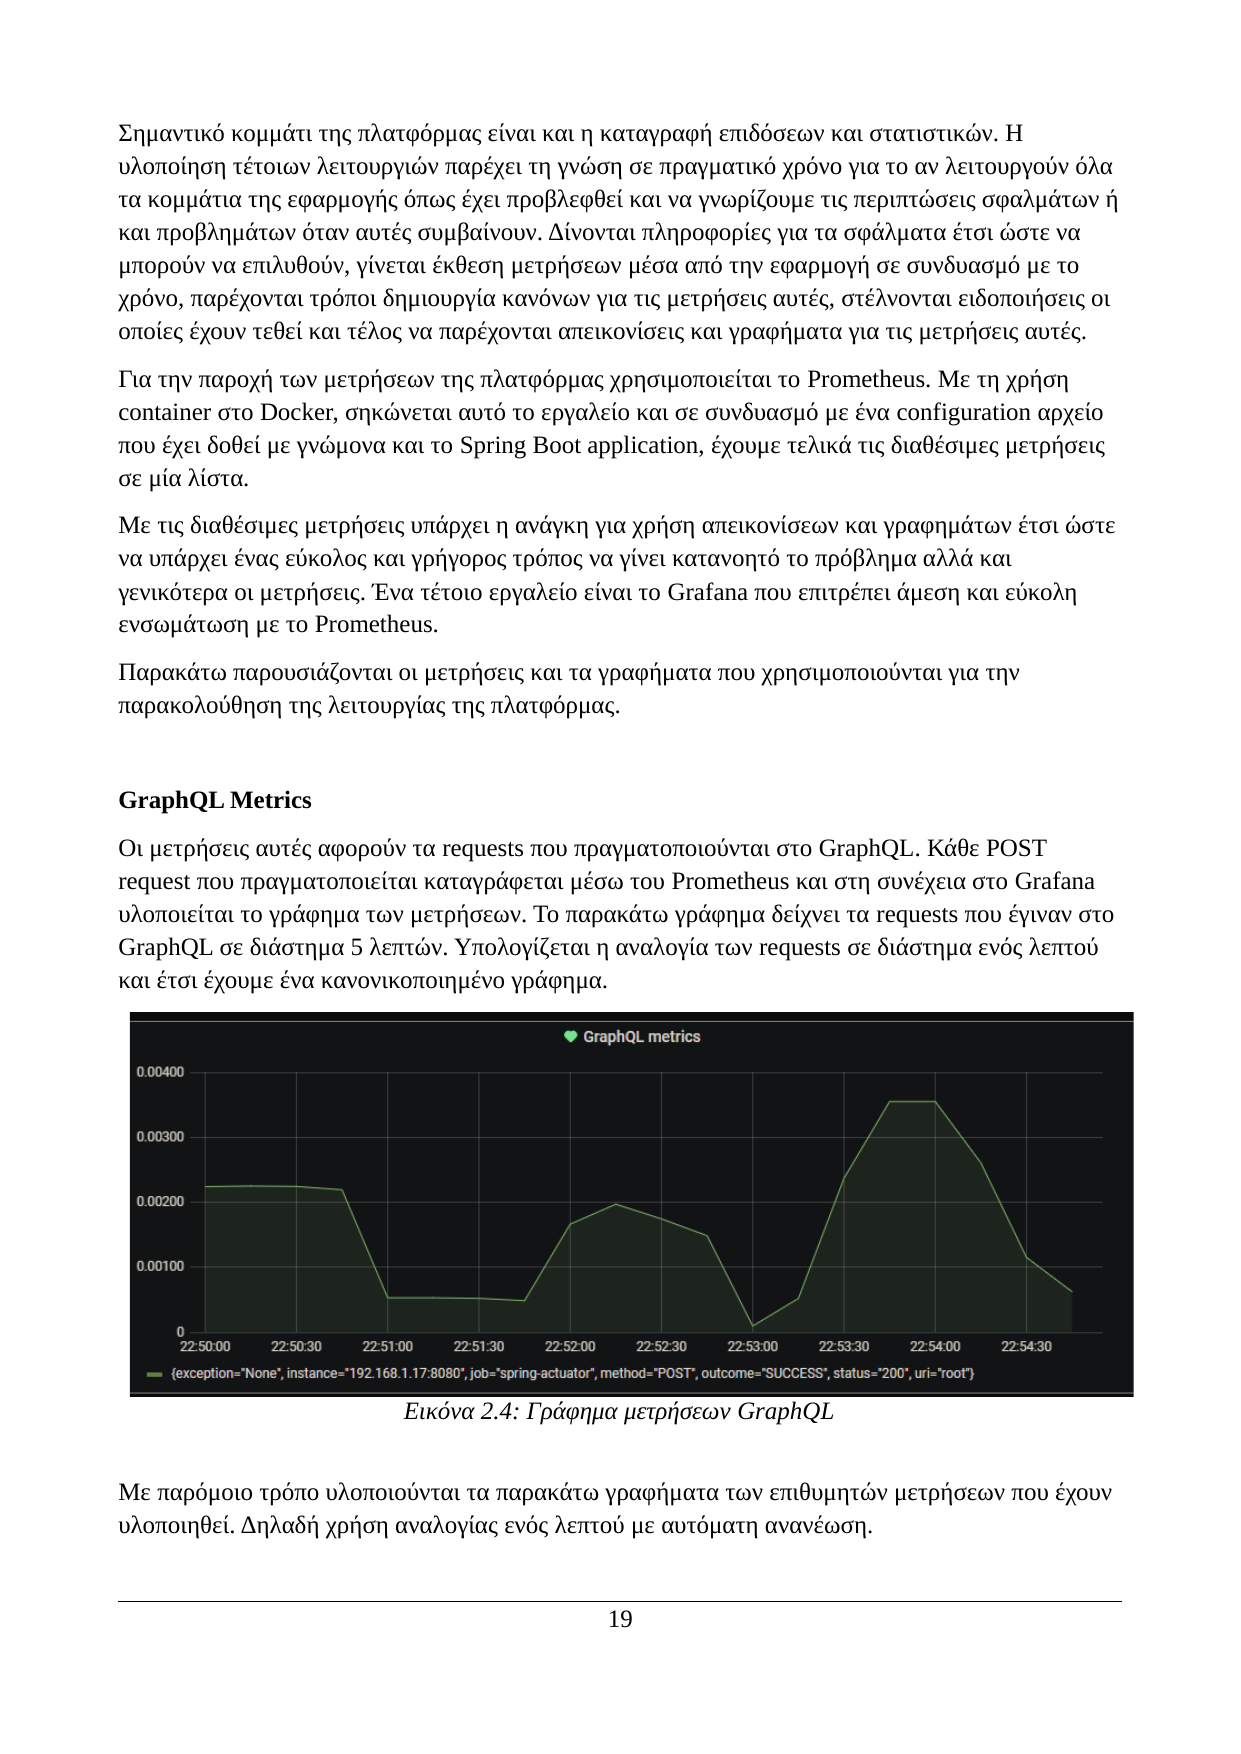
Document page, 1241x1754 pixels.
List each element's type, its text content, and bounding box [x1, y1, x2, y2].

text Για την παροχή των μετρήσεων της πλατφόρμας χρησιμοποιείται το Prometheus. Με τη χρήση container στο Docker, σηκώνεται αυτό το εργαλείο και σε συνδυασμό με ένα configuration αρχείο που έχει δοθεί με γνώμονα και το Spring Boot application, έχουμε τελικά τις διαθέσιμες μετρήσεις σε μία λίστα. [118, 364, 1122, 492]
picture [129, 1012, 1134, 1397]
text Με παρόμοιο τρόπο υλοποιούνται τα παρακάτω γραφήματα των επιθυμητών μετρήσεων που έχουν υλοποιηθεί. Δηλαδή χρήση αναλογίας ενός λεπτού με αυτόματη ανανέωση. [118, 1477, 1122, 1539]
text Οι μετρήσεις αυτές αφορούν τα requests που πραγματοποιούνται στο GraphQL. Κάθε POST request που πραγματοποιείται καταγράφεται μέσω του Prometheus και στη συνέχεια στο Grafana υλοποιείται το γράφημα των μετρήσεων. Το παρακάτω γράφημα δείχνει τα requests που έγιναν στο GraphQL σε διάστημα 5 λεπτών. Υπολογίζεται η αναλογία των requests σε διάστημα ενός λεπτού και έτσι έχουμε ένα κανονικοποιημένο γράφημα. [118, 833, 1122, 994]
text Σημαντικό κομμάτι της πλατφόρμας είναι και η καταγραφή επιδόσεων και στατιστικών. Η υλοποίηση τέτοιων λειτουργιών παρέχει τη γνώση σε πραγματικό χρόνο για το αν λειτουργούν όλα τα κομμάτια της εφαρμογής όπως έχει προβλεφθεί και να γνωρίζουμε τις περιπτώσεις σφαλμάτων ή και προβλημάτων όταν αυτές συμβαίνουν. Δίνονται πληροφορίες για τα σφάλματα έτσι ώστε να μπορούν να επιλυθούν, γίνεται έκθεση μετρήσεων μέσα από την εφαρμογή σε συνδυασμό με το χρόνο, παρέχονται τρόποι δημιουργία κανόνων για τις μετρήσεις αυτές, στέλνονται ειδοποιήσεις οι οποίες έχουν τεθεί και τέλος να παρέχονται απεικονίσεις και γραφήματα για τις μετρήσεις αυτές. [118, 118, 1122, 345]
text Με τις διαθέσιμες μετρήσεις υπάρχει η ανάγκη για χρήση απεικονίσεων και γραφημάτων έτσι ώστε να υπάρχει ένας εύκολος και γρήγορος τρόπος να γίνει κατανοητό το πρόβλημα αλλά και γενικότερα οι μετρήσεις. Ένα τέτοιο εργαλείο είναι το Grafana που επιτρέπει άμεση και εύκολη ενσωμάτωση με το Prometheus. [118, 511, 1122, 638]
text Παρακάτω παρουσιάζονται οι μετρήσεις και τα γραφήματα που χρησιμοποιούνται για την παρακολούθηση της λειτουργίας της πλατφόρμας. [118, 657, 1122, 719]
text GraphQL Metrics [118, 785, 1122, 814]
text Εικόνα 2.4: Γράφημα μετρήσεων GraphQL [118, 1025, 1122, 1425]
